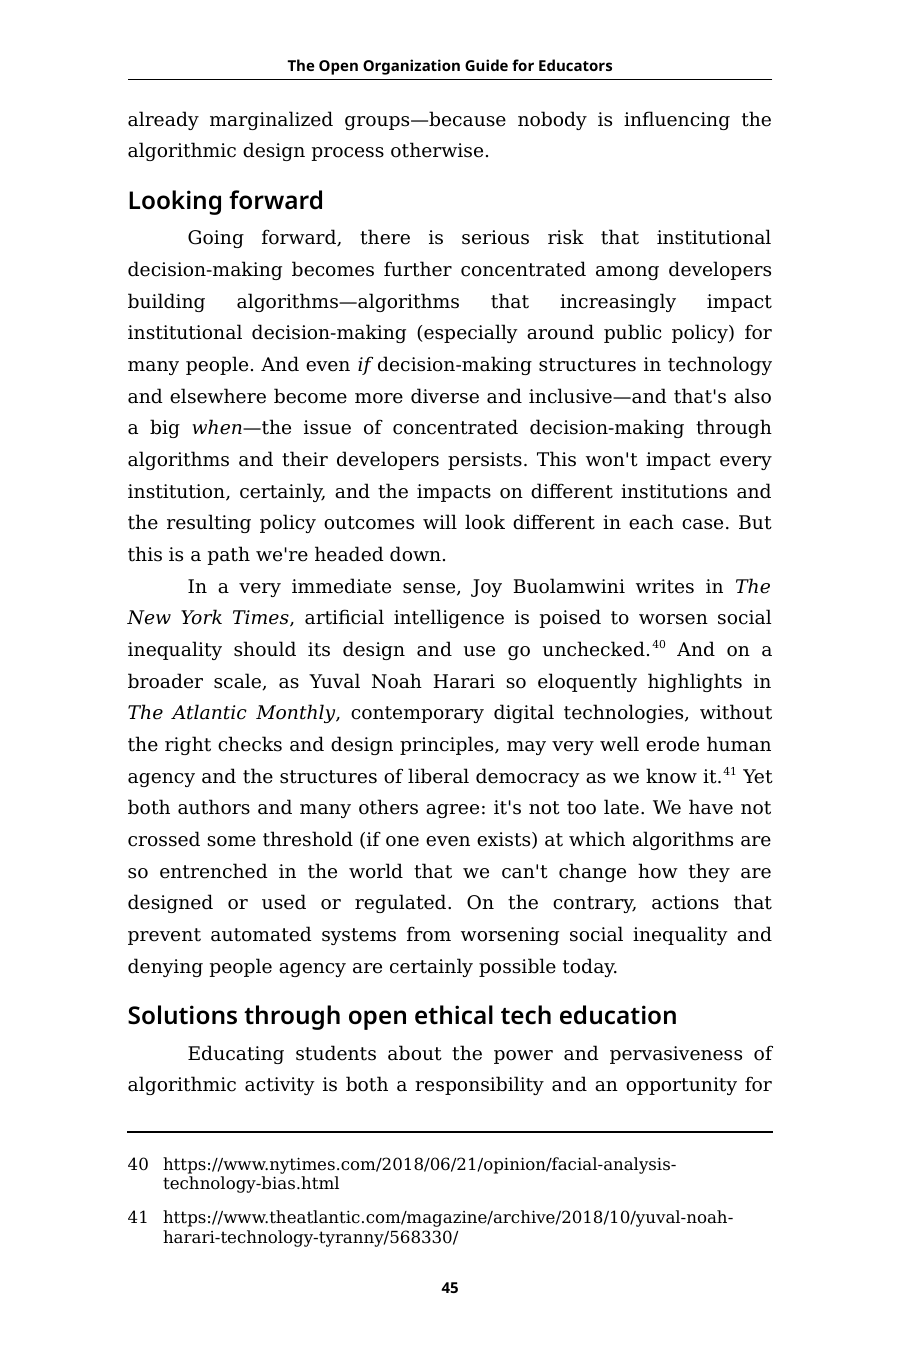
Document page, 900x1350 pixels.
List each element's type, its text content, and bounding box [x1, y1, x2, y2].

subtitle Looking forward [127, 187, 772, 215]
subtitle Solutions through open ethical tech education [127, 1002, 772, 1030]
text Going forward, there is serious risk that institutional decision-making becomes further concentrated among developers building algorithms—algorithms that increasingly impact institutional decision-making (especially around public policy) for many people. And even if decision-making structures in technology and elsewhere become more diverse and inclusive—and that's also a big when—the issue of concentrated decision-making through algorithms and their developers persists. This won't impact every institution, certainly, and the impacts on different institutions and the resulting policy outcomes will look different in each case. But this is a path we're headed down. [127, 227, 772, 566]
text https://www.nytimes.com/2018/06/21/opinion/facial-analysis-technology-bias.html [127, 1154, 772, 1193]
text https://www.theatlantic.com/magazine/archive/2018/10/yuval-noah-harari-technology-tyranny/568330/ [127, 1208, 772, 1247]
text Educating students about the power and pervasiveness of algorithmic activity is both a responsibility and an opportunity for [127, 1043, 772, 1096]
text already marginalized groups—because nobody is influencing the algorithmic design process otherwise. [127, 109, 772, 162]
text In a very immediate sense, Joy Buolamwini writes in The New York Times, artificial intelligence is poised to worsen social inequality should its design and use go unchecked. And on a broader scale, as Yuval Noah Harari so eloquently highlights in The Atlantic Monthly, contemporary digital technologies, without the right checks and design principles, may very well erode human agency and the structures of liberal democracy as we know it. Yet both authors and many others agree: it's not too late. We have not crossed some threshold (if one even exists) at which algorithms are so entrenched in the world that we can't change how they are designed or used or regulated. On the contrary, actions that prevent automated systems from worsening social inequality and denying people agency are certainly possible today. [127, 576, 772, 978]
